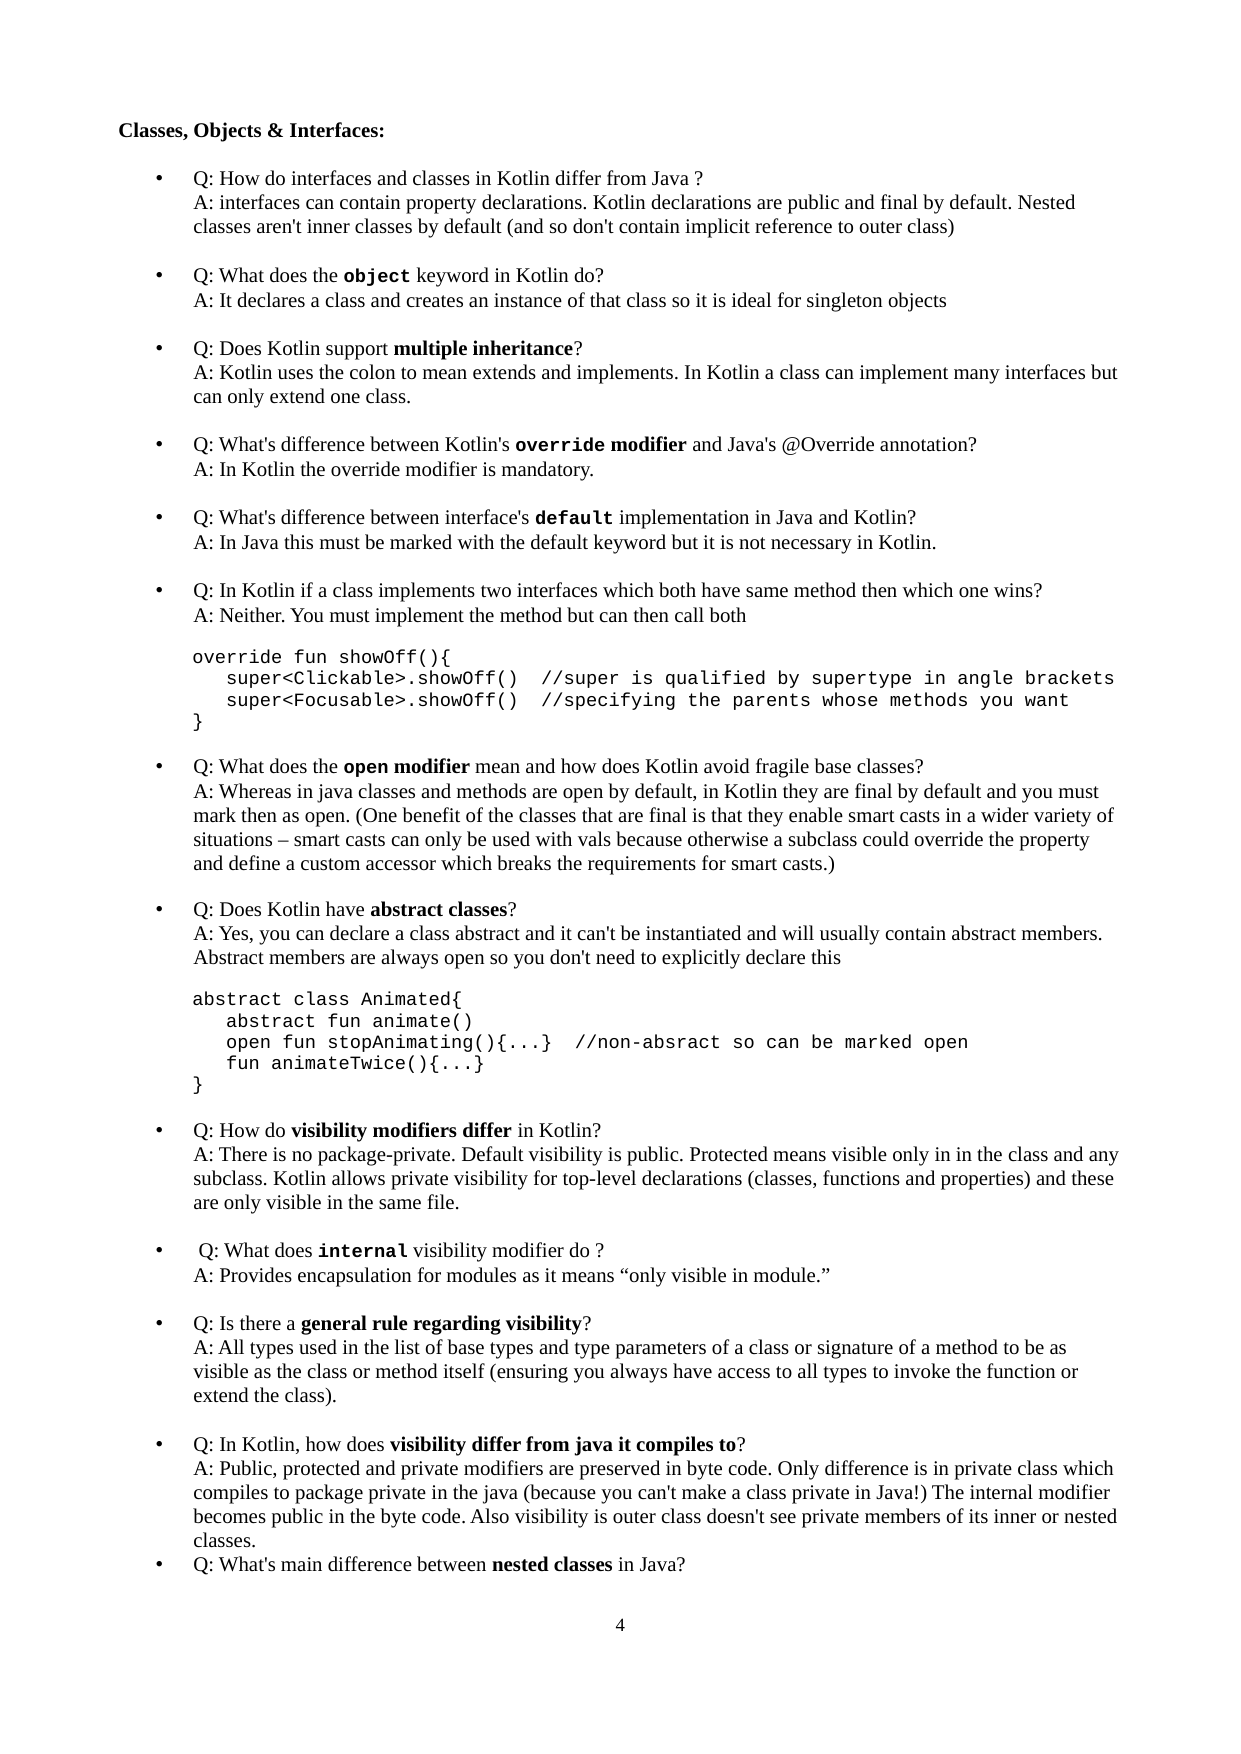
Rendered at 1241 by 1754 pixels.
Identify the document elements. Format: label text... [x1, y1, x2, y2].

text abstract fun animate() [118, 1011, 1122, 1033]
text abstract class Animated{ [118, 990, 1122, 1011]
list Q: What does the open modifier mean and how does Kotlin avoid fragile base classes? [156, 754, 1122, 779]
list Q: What's difference between Kotlin's override modifier and Java's @Override annotation? [156, 432, 1122, 457]
list Q: In Kotlin, how does visibility differ from java it compiles to? [156, 1431, 1122, 1456]
list Q: What's main difference between nested classes in Java? [156, 1552, 1122, 1576]
list A: Provides encapsulation for modules as it means “only visible in module.” [156, 1263, 1122, 1287]
list A: Whereas in java classes and methods are open by default, in Kotlin they are final by default and you must mark then as open. (One benefit of the classes that are final is that they enable smart casts in a wider variety of situations – smart casts can only be used with vals because otherwise a subclass could override the property and define a custom accessor which breaks the requirements for smart casts.) [156, 779, 1122, 875]
list Q: In Kotlin if a class implements two interfaces which both have same method then which one wins? [156, 578, 1122, 602]
list Q: Does Kotlin have abstract classes? [156, 897, 1122, 921]
text } [118, 712, 1122, 733]
list Q: How do visibility modifiers differ in Kotlin? [156, 1118, 1122, 1142]
text super<Clickable>.showOff() //super is qualified by supertype in angle brackets [118, 669, 1122, 690]
list Q: How do interfaces and classes in Kotlin differ from Java ? [156, 166, 1122, 190]
text override fun showOff(){ [118, 648, 1122, 669]
list A: In Kotlin the override modifier is mandatory. [156, 457, 1122, 481]
text } [118, 1075, 1122, 1096]
list Q: Is there a general rule regarding visibility? [156, 1311, 1122, 1335]
list A: There is no package-private. Default visibility is public. Protected means visible only in in the class and any subclass. Kotlin allows private visibility for top-level declarations (classes, functions and properties) and these are only visible in the same file. [156, 1142, 1122, 1214]
text Classes, Objects & Interfaces: [118, 118, 1122, 142]
text open fun stopAnimating(){...} //non-absract so can be marked open [118, 1033, 1122, 1054]
list A: Kotlin uses the colon to mean extends and implements. In Kotlin a class can implement many interfaces but can only extend one class. [156, 360, 1122, 408]
list Q: What does internal visibility modifier do ? [156, 1238, 1122, 1263]
list A: Public, protected and private modifiers are preserved in byte code. Only difference is in private class which compiles to package private in the java (because you can't make a class private in Java!) The internal modifier becomes public in the byte code. Also visibility is outer class doesn't see private members of its inner or nested classes. [156, 1456, 1122, 1552]
text super<Focusable>.showOff() //specifying the parents whose methods you want [118, 690, 1122, 712]
list Q: Does Kotlin support multiple inheritance? [156, 336, 1122, 360]
list A: In Java this must be marked with the default keyword but it is not necessary in Kotlin. [156, 530, 1122, 554]
list A: Neither. You must implement the method but can then call both [156, 602, 1122, 627]
list Q: What does the object keyword in Kotlin do? [156, 262, 1122, 288]
list A: interfaces can contain property declarations. Kotlin declarations are public and final by default. Nested classes aren't inner classes by default (and so don't contain implicit reference to outer class) [156, 190, 1122, 238]
list A: It declares a class and creates an instance of that class so it is ideal for singleton objects [156, 288, 1122, 312]
list A: All types used in the list of base types and type parameters of a class or signature of a method to be as visible as the class or method itself (ensuring you always have access to all types to invoke the function or extend the class). [156, 1335, 1122, 1407]
text fun animateTwice(){...} [118, 1054, 1122, 1075]
list Q: What's difference between interface's default implementation in Java and Kotlin? [156, 505, 1122, 530]
list A: Yes, you can declare a class abstract and it can't be instantiated and will usually contain abstract members. Abstract members are always open so you don't need to explicitly declare this [156, 921, 1122, 969]
